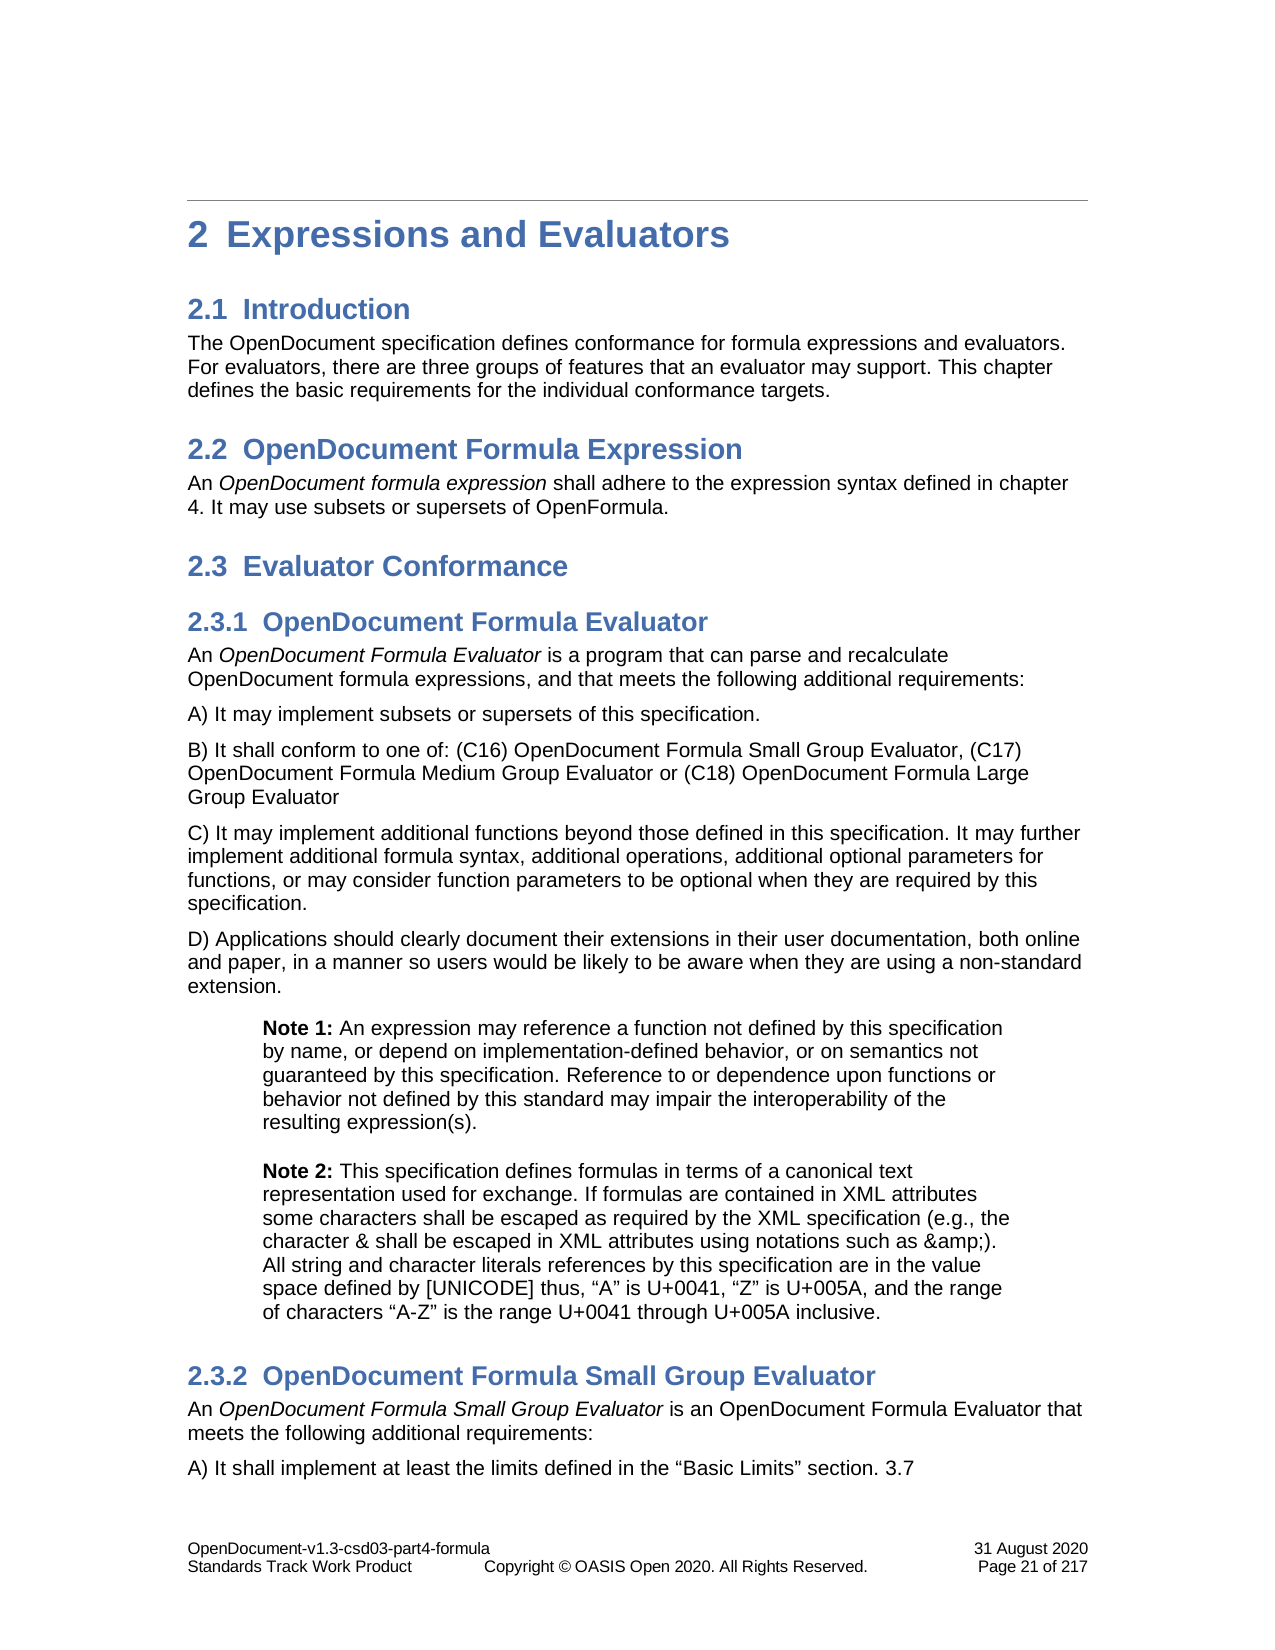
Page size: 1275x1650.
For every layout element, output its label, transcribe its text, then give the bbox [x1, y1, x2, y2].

list Applications should clearly document their extensions in their user documentation, both online and paper, in a manner so users would be likely to be aware when they are using a non-standard extension. [187, 927, 1088, 998]
text Note 2: This specification defines formulas in terms of a canonical text representation used for exchange. If formulas are contained in XML attributes some characters shall be escaped as required by the XML specification (e.g., the character & shall be escaped in XML attributes using notations such as &amp;). All string and character literals references by this specification are in the value space defined by [UNICODE] thus, “A” is U+0041, “Z” is U+005A, and the range of characters “A-Z” is the range U+0041 through U+005A inclusive. [262, 1159, 1013, 1324]
list It may implement additional functions beyond those defined in this specification. It may further implement additional formula syntax, additional operations, additional optional parameters for functions, or may consider function parameters to be optional when they are required by this specification. [187, 821, 1088, 915]
subtitle OpenDocument Formula Evaluator [187, 607, 1088, 637]
text An OpenDocument Formula Evaluator is a program that can parse and recalculate OpenDocument formula expressions, and that meets the following additional requirements: [187, 643, 1088, 691]
list It shall conform to one of: (C16) OpenDocument Formula Small Group Evaluator, (C17) OpenDocument Formula Medium Group Evaluator or (C18) OpenDocument Formula Large Group Evaluator [187, 738, 1088, 809]
text An OpenDocument formula expression shall adhere to the expression syntax defined in chapter 4. It may use subsets or supersets of OpenFormula. [187, 472, 1088, 519]
subtitle Evaluator Conformance [187, 550, 1088, 582]
subtitle OpenDocument Formula Small Group Evaluator [187, 1361, 1088, 1391]
text The OpenDocument specification defines conformance for formula expressions and evaluators. For evaluators, there are three groups of features that an evaluator may support. This chapter defines the basic requirements for the individual conformance targets. [187, 332, 1088, 402]
list It shall implement at least the limits defined in the “Basic Limits” section. 3.7 [187, 1457, 1088, 1480]
subtitle Expressions and Evaluators [187, 201, 1088, 256]
subtitle OpenDocument Formula Expression [187, 433, 1088, 466]
subtitle Introduction [187, 293, 1088, 326]
text Note 1: An expression may reference a function not defined by this specification by name, or depend on implementation-defined behavior, or on semantics not guaranteed by this specification. Reference to or dependence upon functions or behavior not defined by this standard may impair the interoperability of the resulting expression(s). [262, 1016, 1013, 1134]
text An OpenDocument Formula Small Group Evaluator is an OpenDocument Formula Evaluator that meets the following additional requirements: [187, 1397, 1088, 1444]
list It may implement subsets or supersets of this specification. [187, 703, 1088, 726]
